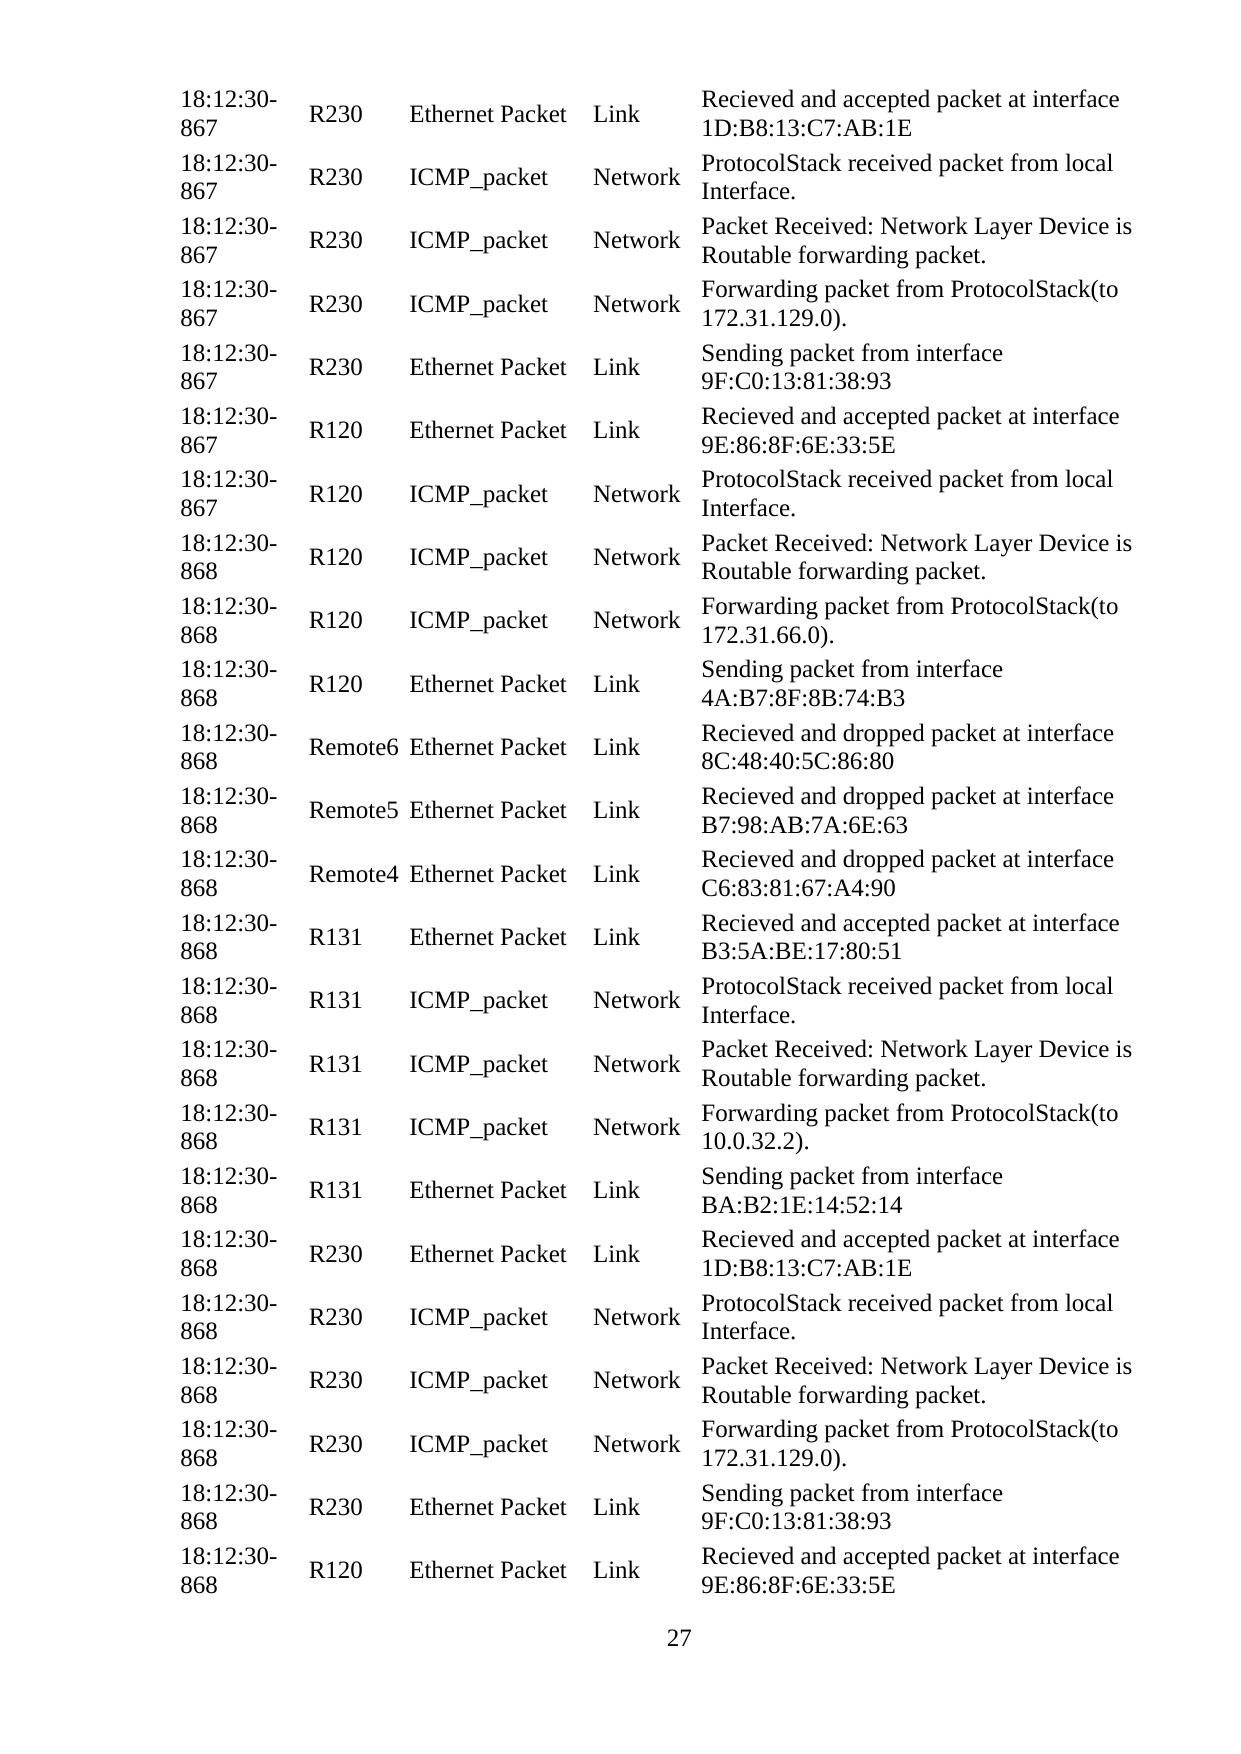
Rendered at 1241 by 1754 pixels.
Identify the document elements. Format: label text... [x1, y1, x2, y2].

table_cell 18:12:30-867 [177, 208, 306, 271]
table_cell R131 [306, 968, 406, 1031]
table_cell Packet Received: Network Layer Device is Routable forwarding packet. [698, 525, 1181, 588]
table_cell ProtocolStack received packet from local Interface. [698, 145, 1181, 208]
table_cell Ethernet Packet [406, 778, 590, 841]
table_cell ICMP_packet [406, 1095, 590, 1158]
table_cell 18:12:30-868 [177, 841, 306, 905]
table_cell 18:12:30-868 [177, 1095, 306, 1158]
table_cell R131 [306, 1095, 406, 1158]
table_cell Link [590, 1538, 698, 1601]
table_cell R230 [306, 1475, 406, 1538]
table_cell ProtocolStack received packet from local Interface. [698, 461, 1181, 525]
table_cell Link [590, 778, 698, 841]
table_cell Ethernet Packet [406, 81, 590, 145]
table_cell ICMP_packet [406, 461, 590, 525]
table_cell Forwarding packet from ProtocolStack(to 10.0.32.2). [698, 1095, 1181, 1158]
table_cell R131 [306, 1158, 406, 1221]
table_cell ProtocolStack received packet from local Interface. [698, 968, 1181, 1031]
table_cell R131 [306, 905, 406, 968]
table_cell Recieved and dropped packet at interface B7:98:AB:7A:6E:63 [698, 778, 1181, 841]
table_cell ICMP_packet [406, 271, 590, 335]
table_cell 18:12:30-868 [177, 651, 306, 715]
table_cell Sending packet from interface 4A:B7:8F:8B:74:B3 [698, 651, 1181, 715]
table_cell Ethernet Packet [406, 335, 590, 398]
table_cell R120 [306, 398, 406, 461]
table_cell Network [590, 968, 698, 1031]
table_cell Forwarding packet from ProtocolStack(to 172.31.129.0). [698, 271, 1181, 335]
table_cell Sending packet from interface 9F:C0:13:81:38:93 [698, 1475, 1181, 1538]
table_cell R230 [306, 145, 406, 208]
table_cell R230 [306, 1285, 406, 1348]
table_cell R230 [306, 271, 406, 335]
table_cell 18:12:30-868 [177, 1475, 306, 1538]
table_cell R120 [306, 1538, 406, 1601]
table_cell Packet Received: Network Layer Device is Routable forwarding packet. [698, 1348, 1181, 1411]
table_cell Recieved and dropped packet at interface C6:83:81:67:A4:90 [698, 841, 1181, 905]
table_cell Network [590, 1095, 698, 1158]
table_cell Remote4 [306, 841, 406, 905]
table_cell ICMP_packet [406, 968, 590, 1031]
table_cell Link [590, 651, 698, 715]
table_cell Link [590, 398, 698, 461]
table_cell 18:12:30-868 [177, 1285, 306, 1348]
table_cell R131 [306, 1031, 406, 1095]
table_cell Ethernet Packet [406, 905, 590, 968]
table_cell 18:12:30-867 [177, 398, 306, 461]
table_cell ICMP_packet [406, 1031, 590, 1095]
table_cell Link [590, 335, 698, 398]
table_cell Remote6 [306, 715, 406, 778]
table_cell 18:12:30-868 [177, 968, 306, 1031]
table_cell 18:12:30-868 [177, 1538, 306, 1601]
table_cell ICMP_packet [406, 1285, 590, 1348]
table_cell Network [590, 145, 698, 208]
table_cell Ethernet Packet [406, 715, 590, 778]
table_cell Ethernet Packet [406, 1538, 590, 1601]
table_cell Link [590, 715, 698, 778]
table_cell ProtocolStack received packet from local Interface. [698, 1285, 1181, 1348]
table_cell Ethernet Packet [406, 1221, 590, 1285]
table_cell Network [590, 588, 698, 651]
table_cell Link [590, 1221, 698, 1285]
table_cell Ethernet Packet [406, 1158, 590, 1221]
table_cell Remote5 [306, 778, 406, 841]
table_cell Ethernet Packet [406, 1475, 590, 1538]
table_cell Recieved and accepted packet at interface 1D:B8:13:C7:AB:1E [698, 1221, 1181, 1285]
table_cell Network [590, 271, 698, 335]
table_cell Network [590, 525, 698, 588]
table_cell R230 [306, 208, 406, 271]
table_cell ICMP_packet [406, 145, 590, 208]
table_cell R120 [306, 588, 406, 651]
table_cell Link [590, 1475, 698, 1538]
table_cell 18:12:30-868 [177, 778, 306, 841]
table_cell Network [590, 461, 698, 525]
table_cell 18:12:30-867 [177, 145, 306, 208]
table_cell Ethernet Packet [406, 841, 590, 905]
table_cell Ethernet Packet [406, 651, 590, 715]
table_cell ICMP_packet [406, 525, 590, 588]
table_cell Network [590, 1348, 698, 1411]
table_cell Recieved and accepted packet at interface B3:5A:BE:17:80:51 [698, 905, 1181, 968]
table_cell ICMP_packet [406, 208, 590, 271]
table_cell 18:12:30-868 [177, 1411, 306, 1475]
table_cell R120 [306, 461, 406, 525]
table_cell R120 [306, 525, 406, 588]
table_cell R120 [306, 651, 406, 715]
table_cell Network [590, 208, 698, 271]
table_cell Recieved and accepted packet at interface 9E:86:8F:6E:33:5E [698, 1538, 1181, 1601]
table_cell R230 [306, 1221, 406, 1285]
table_cell Recieved and accepted packet at interface 1D:B8:13:C7:AB:1E [698, 81, 1181, 145]
table_cell 18:12:30-868 [177, 1348, 306, 1411]
table_cell Link [590, 81, 698, 145]
table_cell R230 [306, 1411, 406, 1475]
table_cell Network [590, 1031, 698, 1095]
table_cell 18:12:30-868 [177, 905, 306, 968]
table_cell 18:12:30-867 [177, 335, 306, 398]
table_cell R230 [306, 1348, 406, 1411]
table_cell Recieved and accepted packet at interface 9E:86:8F:6E:33:5E [698, 398, 1181, 461]
table_cell Packet Received: Network Layer Device is Routable forwarding packet. [698, 1031, 1181, 1095]
table_cell 18:12:30-868 [177, 1221, 306, 1285]
table_cell 18:12:30-868 [177, 1031, 306, 1095]
table_cell 18:12:30-868 [177, 715, 306, 778]
table_cell Sending packet from interface 9F:C0:13:81:38:93 [698, 335, 1181, 398]
table_cell 18:12:30-867 [177, 461, 306, 525]
table_cell Link [590, 841, 698, 905]
table_cell Forwarding packet from ProtocolStack(to 172.31.66.0). [698, 588, 1181, 651]
table_cell R230 [306, 335, 406, 398]
table_cell 18:12:30-868 [177, 588, 306, 651]
table_cell R230 [306, 81, 406, 145]
table_cell ICMP_packet [406, 1411, 590, 1475]
table_cell Recieved and dropped packet at interface 8C:48:40:5C:86:80 [698, 715, 1181, 778]
table_cell ICMP_packet [406, 1348, 590, 1411]
table_cell Ethernet Packet [406, 398, 590, 461]
table_cell Sending packet from interface BA:B2:1E:14:52:14 [698, 1158, 1181, 1221]
table_cell Packet Received: Network Layer Device is Routable forwarding packet. [698, 208, 1181, 271]
table_cell 18:12:30-867 [177, 271, 306, 335]
table_cell 18:12:30-868 [177, 525, 306, 588]
table_cell Network [590, 1411, 698, 1475]
table_cell Network [590, 1285, 698, 1348]
table_cell Link [590, 905, 698, 968]
table_cell Forwarding packet from ProtocolStack(to 172.31.129.0). [698, 1411, 1181, 1475]
table_cell 18:12:30-867 [177, 81, 306, 145]
table_cell 18:12:30-868 [177, 1158, 306, 1221]
table_cell Link [590, 1158, 698, 1221]
table_cell ICMP_packet [406, 588, 590, 651]
